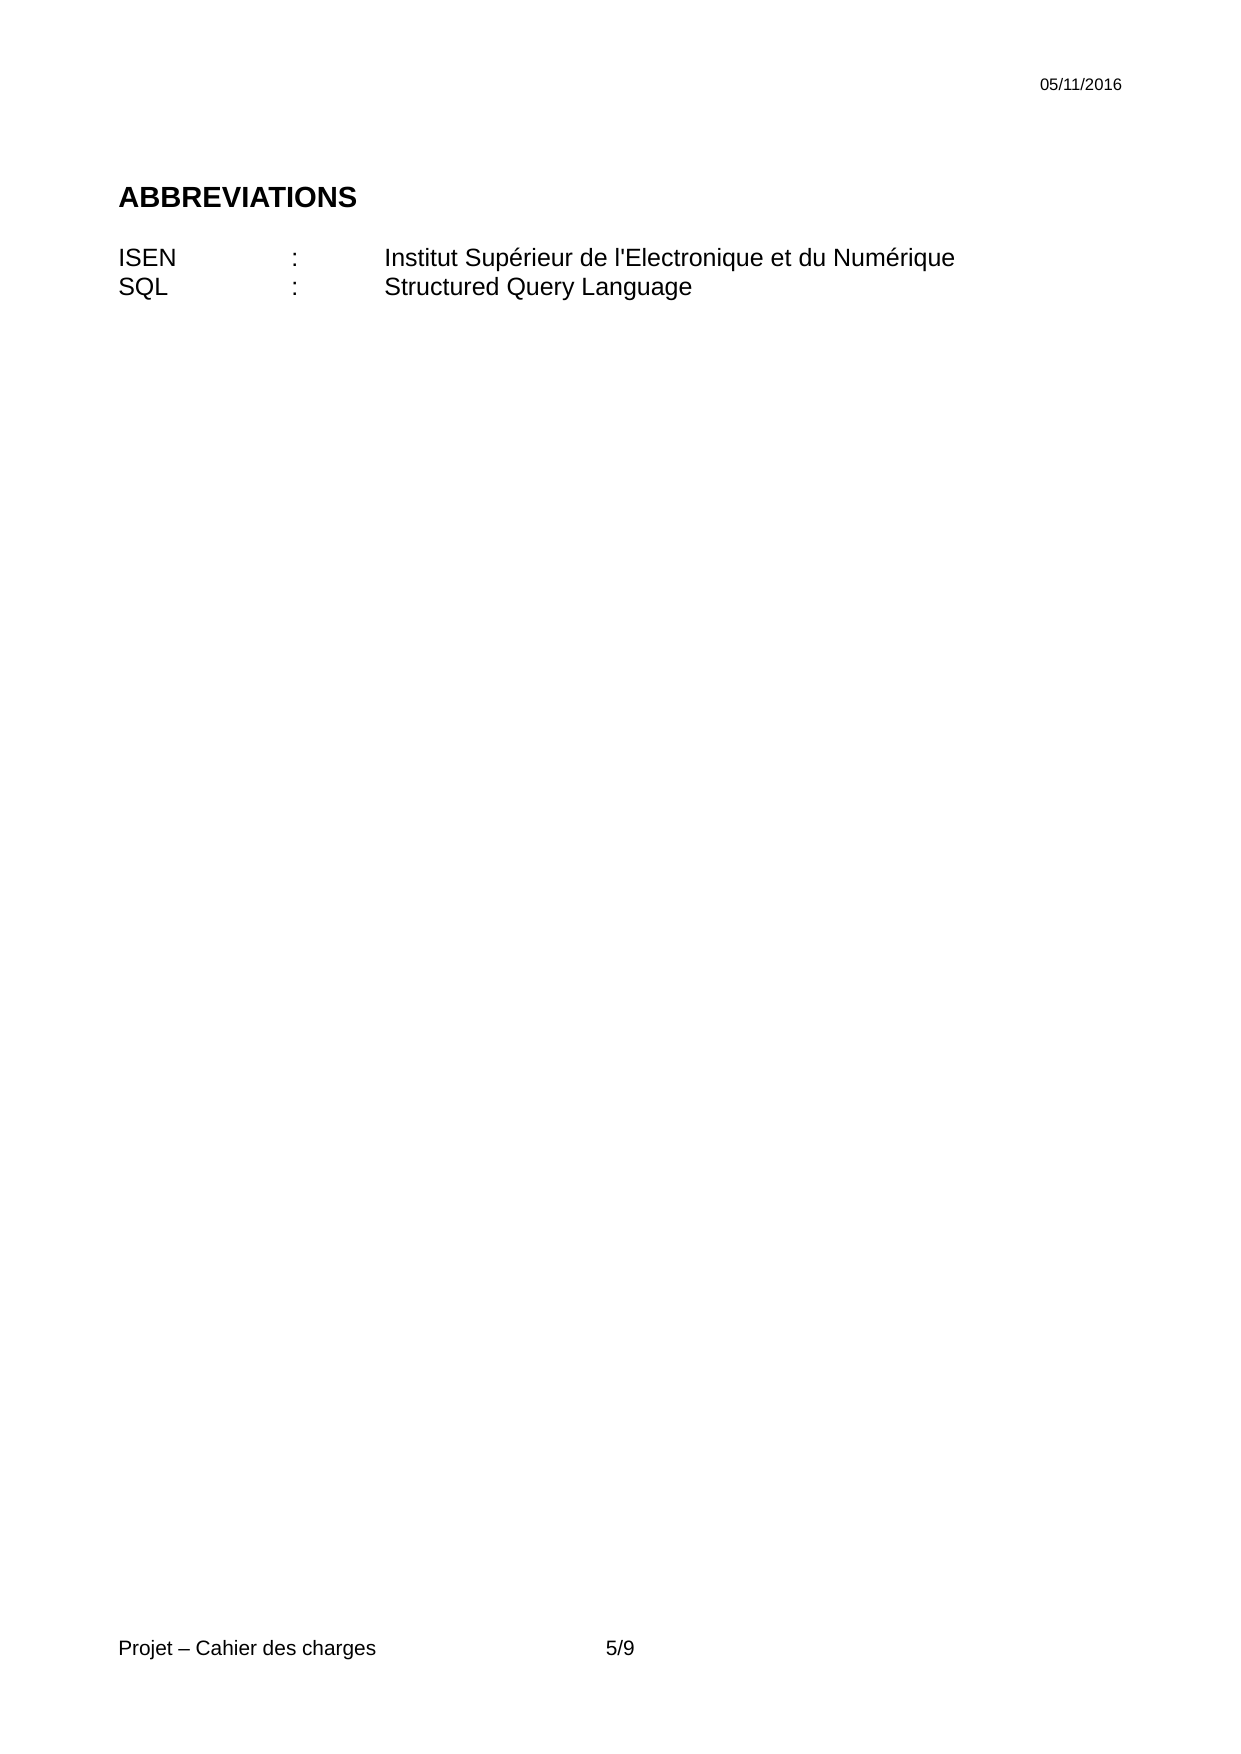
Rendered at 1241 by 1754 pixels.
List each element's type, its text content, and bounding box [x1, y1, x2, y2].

text ISEN : Institut Supérieur de l'Electronique et du Numérique SQL : Structured Query Language [118, 243, 1122, 300]
text ABBREVIATIONS [118, 180, 1122, 214]
